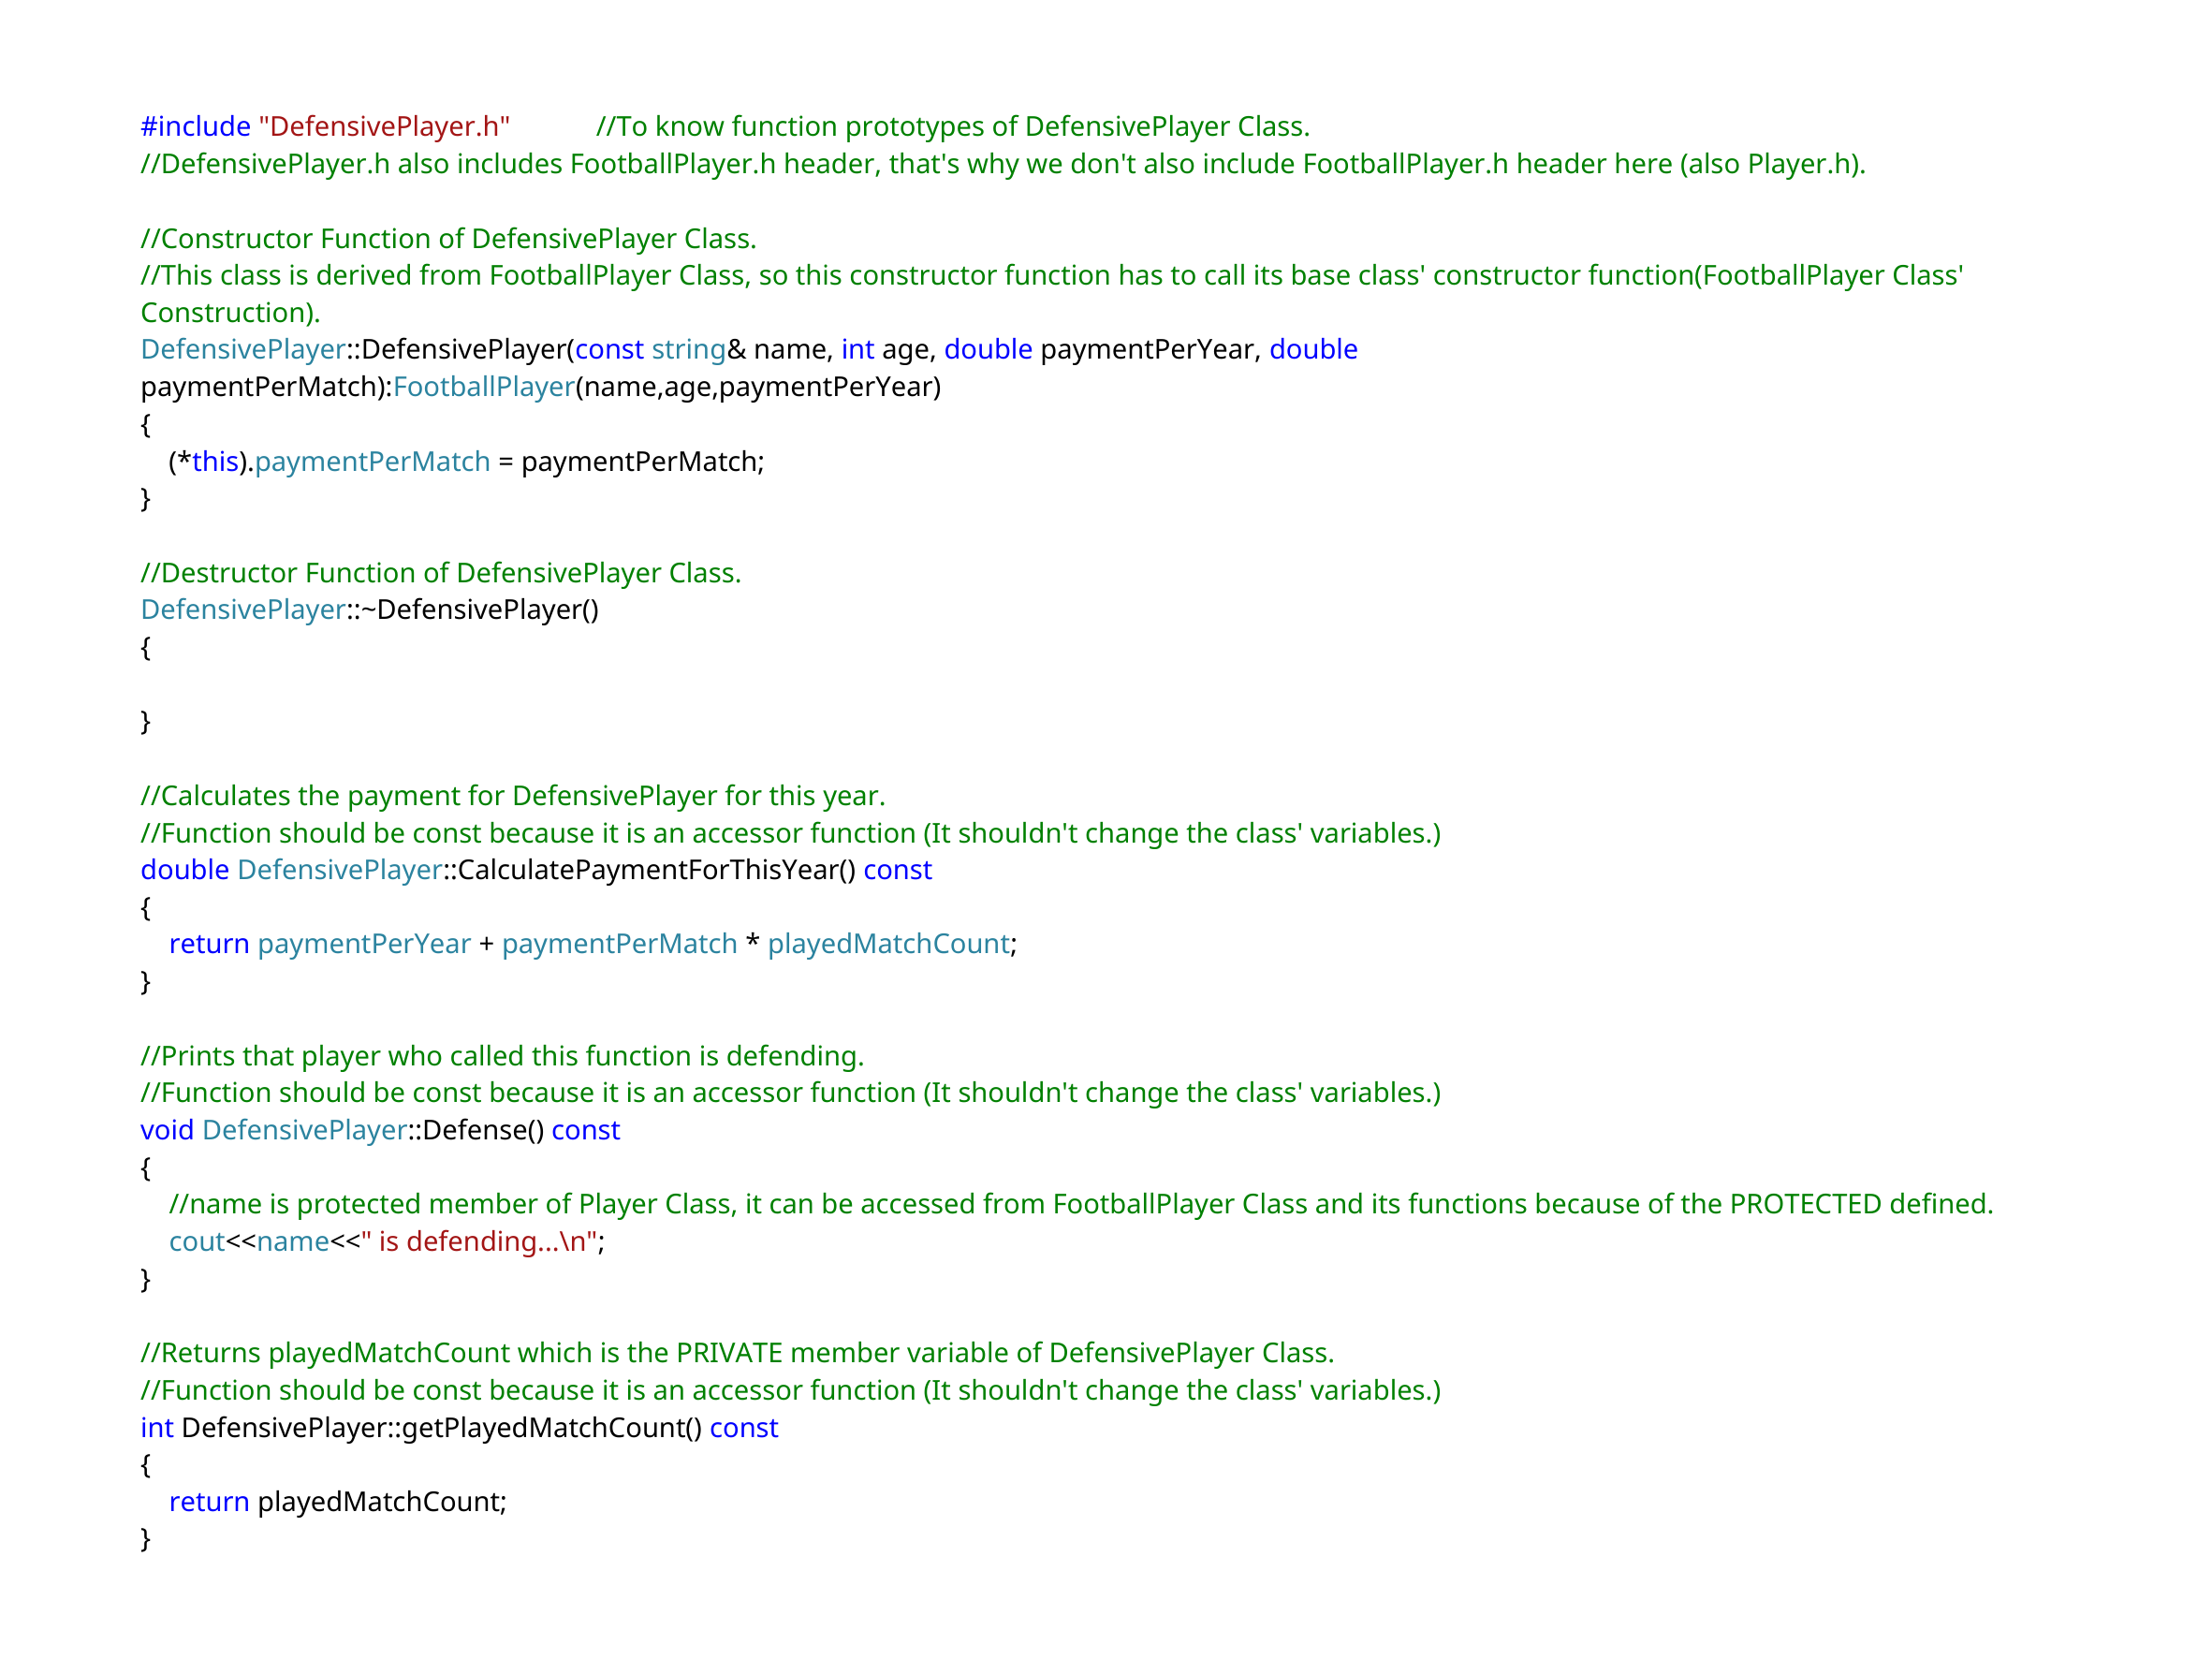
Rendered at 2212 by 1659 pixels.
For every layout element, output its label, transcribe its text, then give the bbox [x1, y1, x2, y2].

text } [140, 702, 2071, 739]
text } [140, 1520, 2071, 1556]
text int DefensivePlayer::getPlayedMatchCount() const [140, 1408, 2071, 1445]
text } [140, 479, 2071, 516]
text double DefensivePlayer::CalculatePaymentForThisYear() const [140, 850, 2071, 888]
text { [140, 1445, 2071, 1482]
text DefensivePlayer::DefensivePlayer(const string& name, int age, double paymentPerYear, double paymentPerMatch):FootballPlayer(name,age,paymentPerYear) [140, 330, 2071, 404]
text { [140, 404, 2071, 442]
text //Returns playedMatchCount which is the PRIVATE member variable of DefensivePlayer Class. [140, 1333, 2071, 1371]
text #include "DefensivePlayer.h" //To know function prototypes of DefensivePlayer Class. [140, 108, 2071, 144]
text return paymentPerYear + paymentPerMatch * playedMatchCount; [140, 925, 2071, 962]
text void DefensivePlayer::Defense() const [140, 1110, 2071, 1148]
text //Prints that player who called this function is defending. [140, 1036, 2071, 1074]
text } [140, 962, 2071, 999]
text (*this).paymentPerMatch = paymentPerMatch; [140, 442, 2071, 479]
text //This class is derived from FootballPlayer Class, so this constructor function has to call its base class' constructor function(FootballPlayer Class' Construction). [140, 256, 2071, 330]
text //Constructor Function of DefensivePlayer Class. [140, 219, 2071, 256]
text { [140, 627, 2071, 665]
text //Calculates the payment for DefensivePlayer for this year. [140, 776, 2071, 814]
text //Function should be const because it is an accessor function (It shouldn't change the class' variables.) [140, 1371, 2071, 1408]
text { [140, 1148, 2071, 1185]
text //DefensivePlayer.h also includes FootballPlayer.h header, that's why we don't also include FootballPlayer.h header here (also Player.h). [140, 144, 2071, 182]
text return playedMatchCount; [140, 1482, 2071, 1520]
text //Function should be const because it is an accessor function (It shouldn't change the class' variables.) [140, 814, 2071, 850]
text //Destructor Function of DefensivePlayer Class. [140, 553, 2071, 591]
text { [140, 888, 2071, 925]
text } [140, 1259, 2071, 1297]
text cout<<name<<" is defending...\n"; [140, 1222, 2071, 1259]
text //Function should be const because it is an accessor function (It shouldn't change the class' variables.) [140, 1074, 2071, 1110]
text //name is protected member of Player Class, it can be accessed from FootballPlayer Class and its functions because of the PROTECTED defined. [140, 1185, 2071, 1222]
text DefensivePlayer::~DefensivePlayer() [140, 591, 2071, 627]
